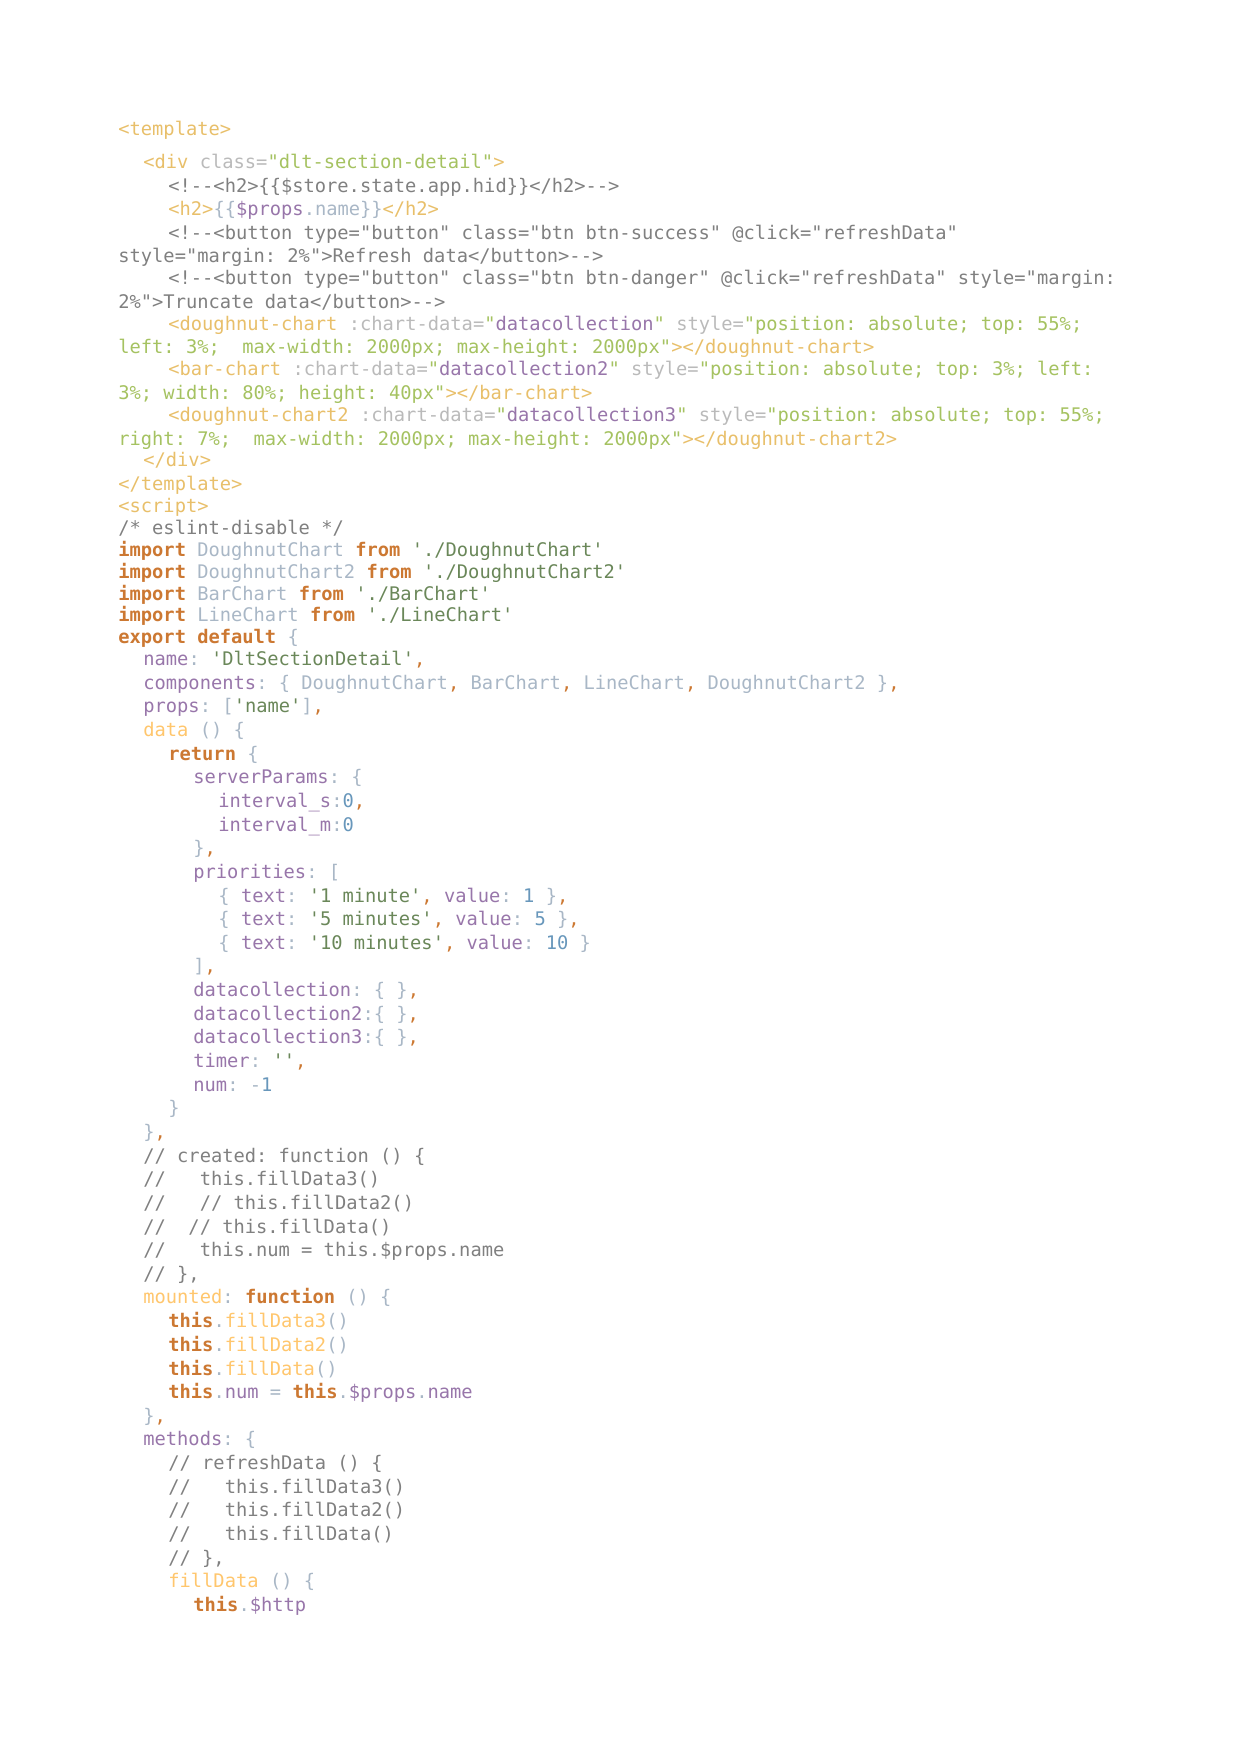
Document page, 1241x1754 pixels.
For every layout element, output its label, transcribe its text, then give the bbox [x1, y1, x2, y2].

text num: -1 [118, 1074, 1122, 1097]
text import DoughnutChart from './DoughnutChart' [118, 539, 1122, 561]
text <h2>{{$props.name}}</h2> [118, 198, 1122, 222]
text <!--<button type="button" class="btn btn-danger" @click="refreshData" style="margin: 2%">Truncate data</button>--> [118, 267, 1122, 313]
text <!--<h2>{{$store.state.app.hid}}</h2>--> [118, 174, 1122, 198]
text </div> [118, 449, 1122, 473]
text datacollection: { }, [118, 979, 1122, 1003]
text timer: '', [118, 1050, 1122, 1074]
text // }, [118, 1263, 1122, 1287]
text }, [118, 1405, 1122, 1428]
text // created: function () { [118, 1145, 1122, 1168]
text props: ['name'], [118, 695, 1122, 719]
text name: 'DltSectionDetail', [118, 648, 1122, 672]
text <div class="dlt-section-detail"> [118, 151, 1122, 174]
text serverParams: { [118, 766, 1122, 790]
text interval_s:0, [118, 790, 1122, 814]
text { text: '1 minute', value: 1 }, [118, 884, 1122, 908]
text <template> [118, 118, 1122, 140]
text import LineChart from './LineChart' [118, 604, 1122, 626]
text // // this.fillData() [118, 1216, 1122, 1239]
text priorities: [ [118, 861, 1122, 884]
text // // this.fillData2() [118, 1192, 1122, 1216]
text // this.fillData() [118, 1523, 1122, 1547]
text // this.fillData2() [118, 1499, 1122, 1523]
text fillData () { [118, 1570, 1122, 1594]
text this.$http [118, 1594, 1122, 1618]
text // refreshData () { [118, 1452, 1122, 1476]
text return { [118, 743, 1122, 766]
text ], [118, 956, 1122, 979]
text /* eslint-disable */ [118, 517, 1122, 539]
text components: { DoughnutChart, BarChart, LineChart, DoughnutChart2 }, [118, 672, 1122, 695]
text <!--<button type="button" class="btn btn-success" @click="refreshData" style="margin: 2%">Refresh data</button>--> [118, 222, 1122, 267]
text // }, [118, 1547, 1122, 1570]
text import BarChart from './BarChart' [118, 582, 1122, 604]
text <doughnut-chart2 :chart-data="datacollection3" style="position: absolute; top: 55%; right: 7%; max-width: 2000px; max-height: 2000px"></doughnut-chart2> [118, 404, 1122, 449]
text import DoughnutChart2 from './DoughnutChart2' [118, 561, 1122, 582]
text datacollection2:{ }, [118, 1003, 1122, 1026]
text <bar-chart :chart-data="datacollection2" style="position: absolute; top: 3%; left: 3%; width: 80%; height: 40px"></bar-chart> [118, 358, 1122, 404]
text } [118, 1097, 1122, 1121]
text { text: '10 minutes', value: 10 } [118, 932, 1122, 956]
text { text: '5 minutes', value: 5 }, [118, 908, 1122, 932]
text // this.fillData3() [118, 1168, 1122, 1192]
text this.fillData2() [118, 1334, 1122, 1357]
text export default { [118, 626, 1122, 648]
text </template> [118, 473, 1122, 495]
text }, [118, 1121, 1122, 1145]
text // this.num = this.$props.name [118, 1239, 1122, 1263]
text methods: { [118, 1428, 1122, 1452]
text this.num = this.$props.name [118, 1381, 1122, 1405]
text // this.fillData3() [118, 1476, 1122, 1499]
text interval_m:0 [118, 814, 1122, 837]
text datacollection3:{ }, [118, 1026, 1122, 1050]
text data () { [118, 719, 1122, 743]
text this.fillData3() [118, 1310, 1122, 1334]
text this.fillData() [118, 1357, 1122, 1381]
text <script> [118, 495, 1122, 517]
text mounted: function () { [118, 1287, 1122, 1310]
text }, [118, 837, 1122, 861]
text <doughnut-chart :chart-data="datacollection" style="position: absolute; top: 55%; left: 3%; max-width: 2000px; max-height: 2000px"></doughnut-chart> [118, 313, 1122, 358]
